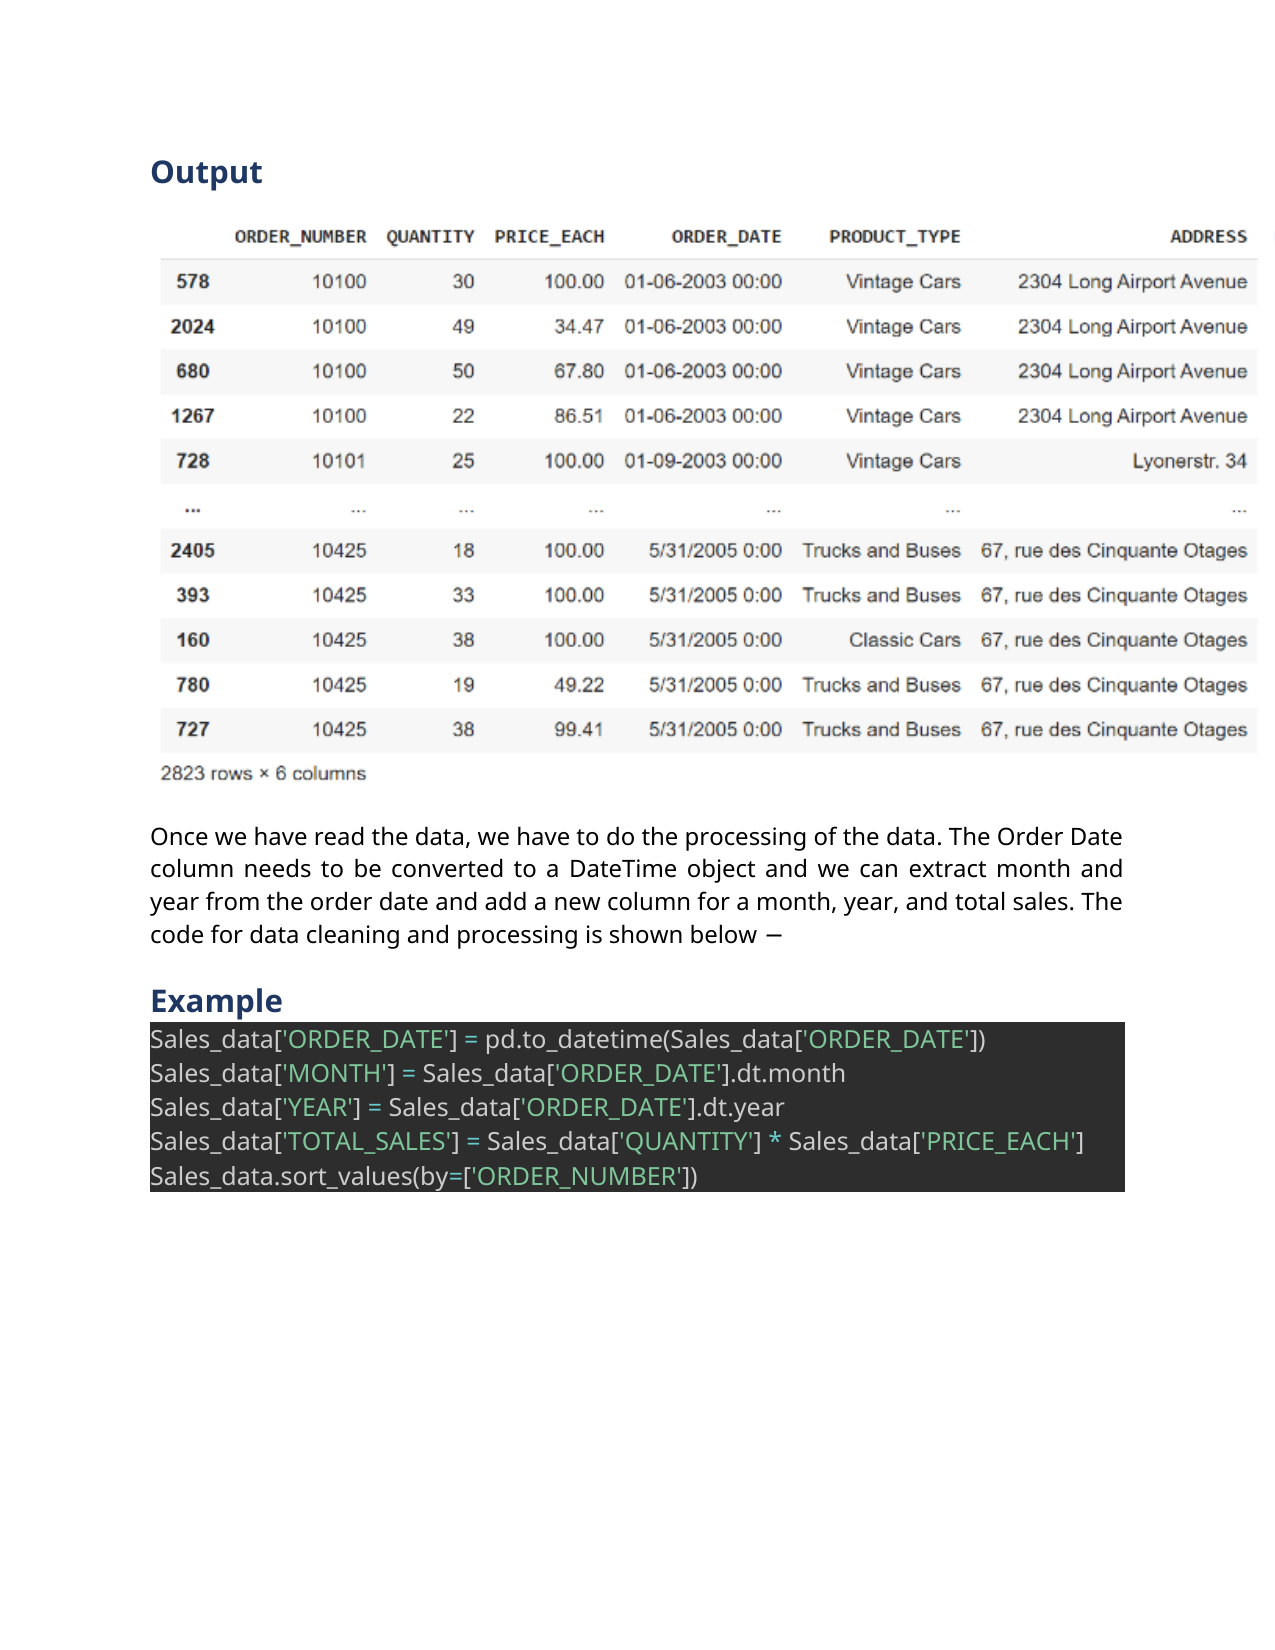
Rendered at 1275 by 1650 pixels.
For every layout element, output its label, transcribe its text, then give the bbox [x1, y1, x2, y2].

picture [150, 221, 1275, 791]
text Sales_data['ORDER_DATE'] = pd.to_datetime(Sales_data['ORDER_DATE']) [150, 1022, 1125, 1056]
subtitle Output [150, 150, 1125, 193]
text Sales_data['YEAR'] = Sales_data['ORDER_DATE'].dt.year [150, 1090, 1125, 1124]
text Sales_data.sort_values(by=['ORDER_NUMBER']) [150, 1158, 1125, 1192]
text Sales_data['MONTH'] = Sales_data['ORDER_DATE'].dt.month [150, 1056, 1125, 1090]
subtitle Example [150, 979, 1125, 1022]
text Once we have read the data, we have to do the processing of the data. The Order Date column needs to be converted to a DateTime object and we can extract month and year from the order date and add a new column for a month, year, and total sales. The code for data cleaning and processing is shown below − [150, 820, 1125, 950]
text Sales_data['TOTAL_SALES'] = Sales_data['QUANTITY'] * Sales_data['PRICE_EACH'] [150, 1124, 1125, 1158]
